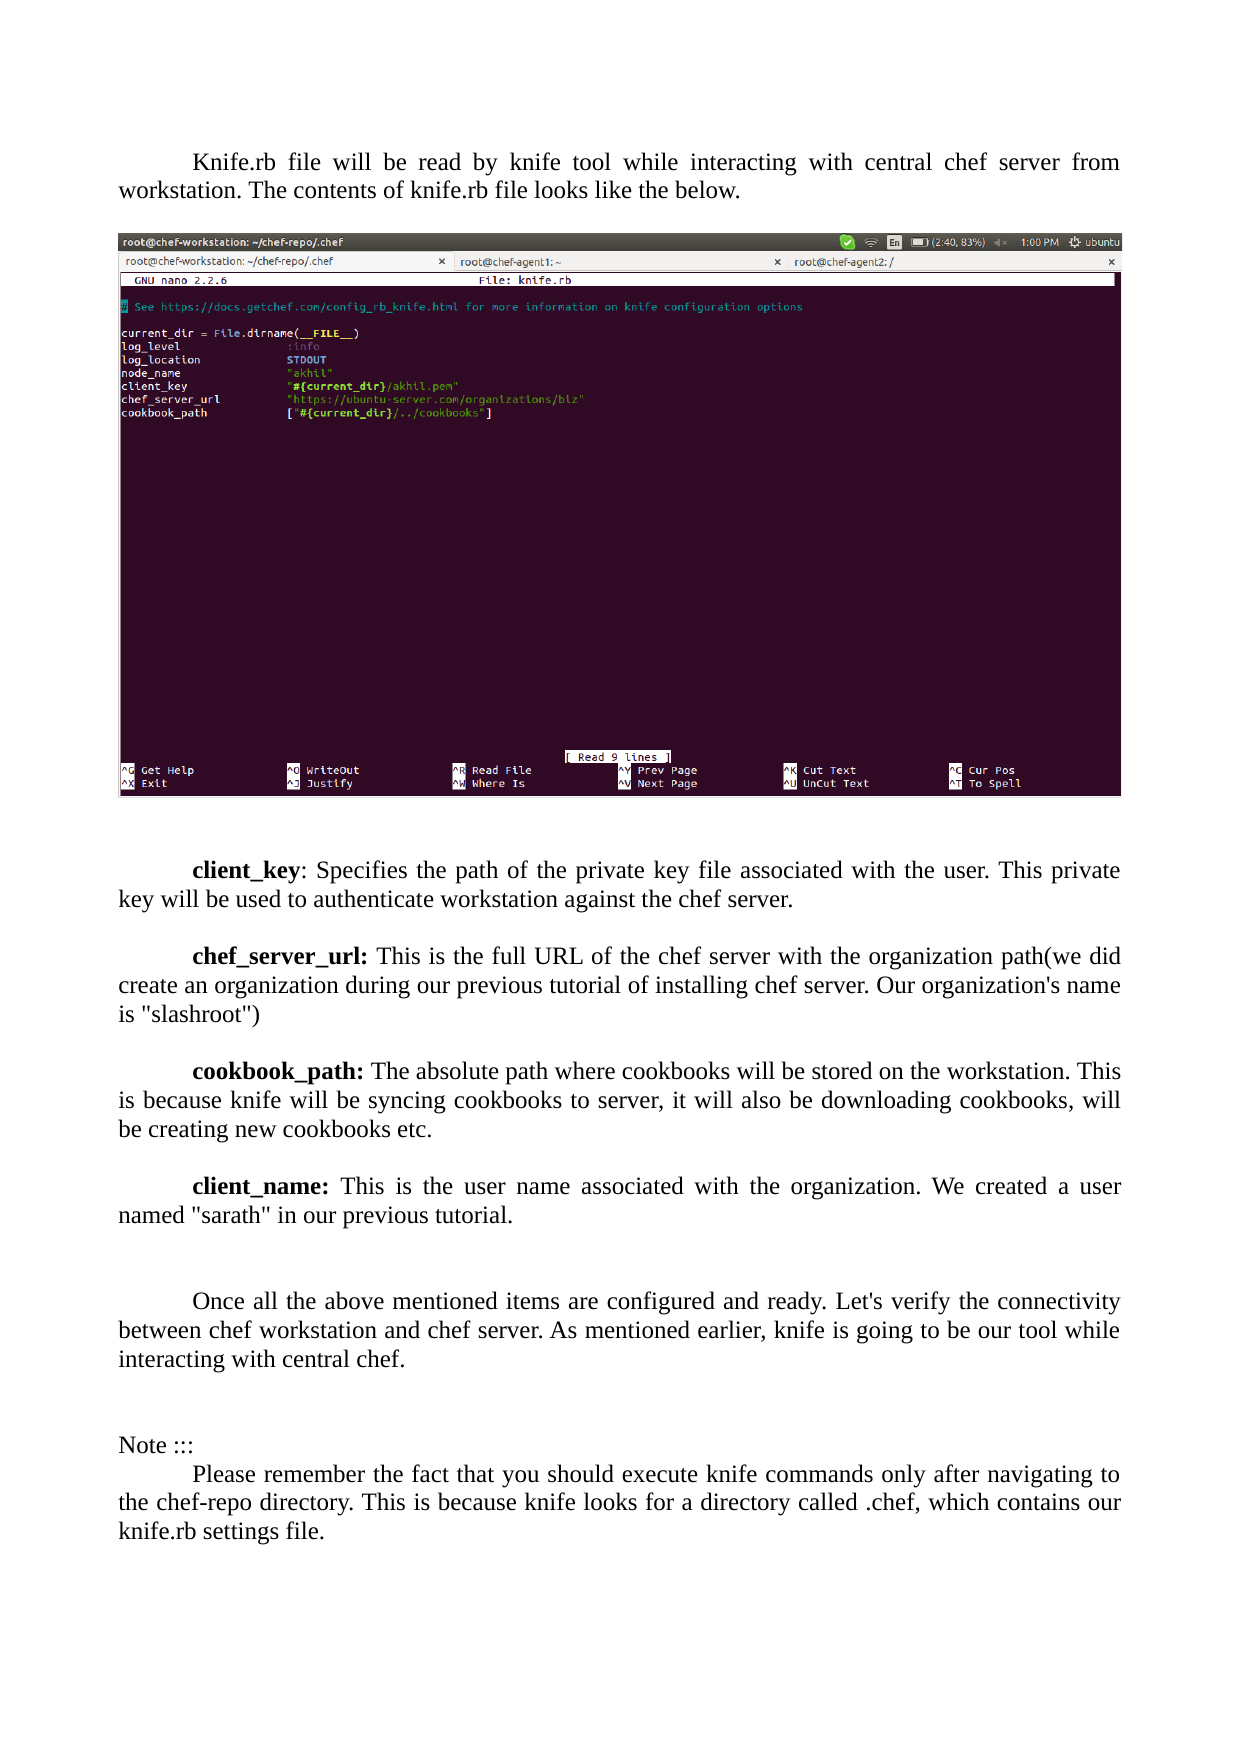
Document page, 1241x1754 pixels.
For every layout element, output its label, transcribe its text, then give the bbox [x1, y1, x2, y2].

text chef_server_url: This is the full URL of the chef server with the organization path(we did create an organization during our previous tutorial of installing chef server. Our organization's name is "slashroot") [118, 941, 1122, 1027]
text client_key: Specifies the path of the private key file associated with the user. This private key will be used to authenticate workstation against the chef server. [118, 855, 1122, 912]
text cookbook_path: The absolute path where cookbooks will be stored on the workstation. This is because knife will be syncing cookbooks to server, it will also be downloading cookbooks, will be creating new cookbooks etc. [118, 1056, 1122, 1142]
text Knife.rb file will be read by knife tool while interacting with central chef server from workstation. The contents of knife.rb file looks like the below. [118, 147, 1122, 204]
text Note ::: [118, 1430, 1122, 1459]
text Once all the above mentioned items are configured and ready. Let's verify the connectivity between chef workstation and chef server. As mentioned earlier, knife is going to be our tool while interacting with central chef. [118, 1286, 1122, 1372]
text Please remember the fact that you should execute knife commands only after navigating to the chef-repo directory. This is because knife looks for a directory called .chef, which contains our knife.rb settings file. [118, 1459, 1122, 1545]
text client_name: This is the user name associated with the organization. We created a user named "sarath" in our previous tutorial. [118, 1171, 1122, 1229]
picture [118, 233, 1123, 798]
